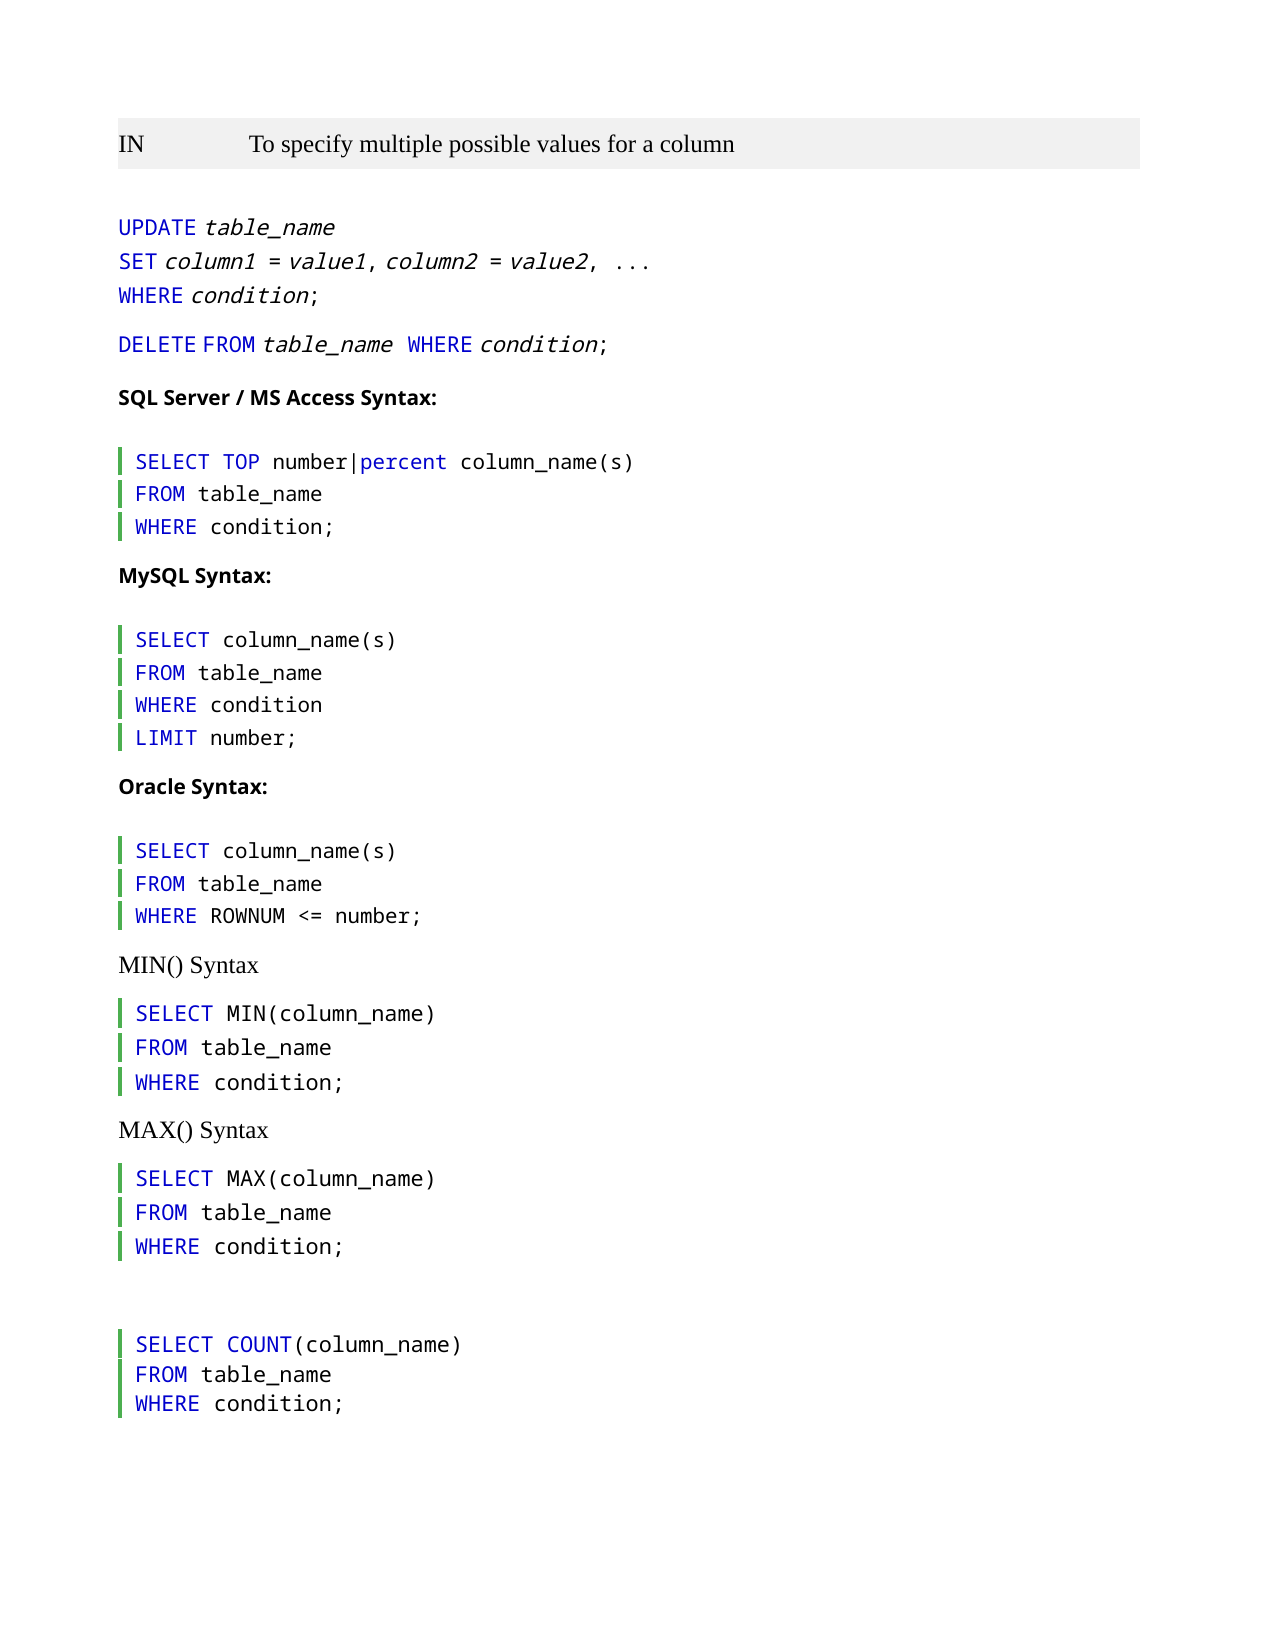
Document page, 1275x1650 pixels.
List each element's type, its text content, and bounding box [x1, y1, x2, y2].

text SELECT MAX(column_name) FROM table_name WHERE condition; [118, 1163, 1157, 1261]
text SELECT column_name(s) FROM table_name WHERE ROWNUM <= number; [118, 836, 1157, 930]
table_cell [1028, 118, 1140, 169]
text SELECT COUNT(column_name) FROM table_name WHERE condition; [119, 1329, 1157, 1418]
text SELECT TOP number|percent column_name(s) FROM table_name WHERE condition; [118, 447, 1157, 541]
text SELECT MIN(column_name) FROM table_name WHERE condition; [118, 998, 1157, 1096]
table_cell IN [118, 118, 248, 169]
text MIN() Syntax [118, 951, 1157, 979]
text SQL Server / MS Access Syntax: [118, 383, 1157, 411]
text MySQL Syntax: [118, 561, 1157, 590]
text SELECT column_name(s) FROM table_name WHERE condition LIMIT number; [118, 625, 1157, 751]
text MAX() Syntax [118, 1115, 1157, 1144]
table_cell To specify multiple possible values for a column [249, 118, 1028, 169]
text DELETE FROM table_name WHERE condition; [118, 329, 1157, 359]
text Oracle Syntax: [118, 772, 1157, 801]
text UPDATE table_name SET column1 = value1, column2 = value2, ... WHERE condition; [118, 212, 1157, 310]
